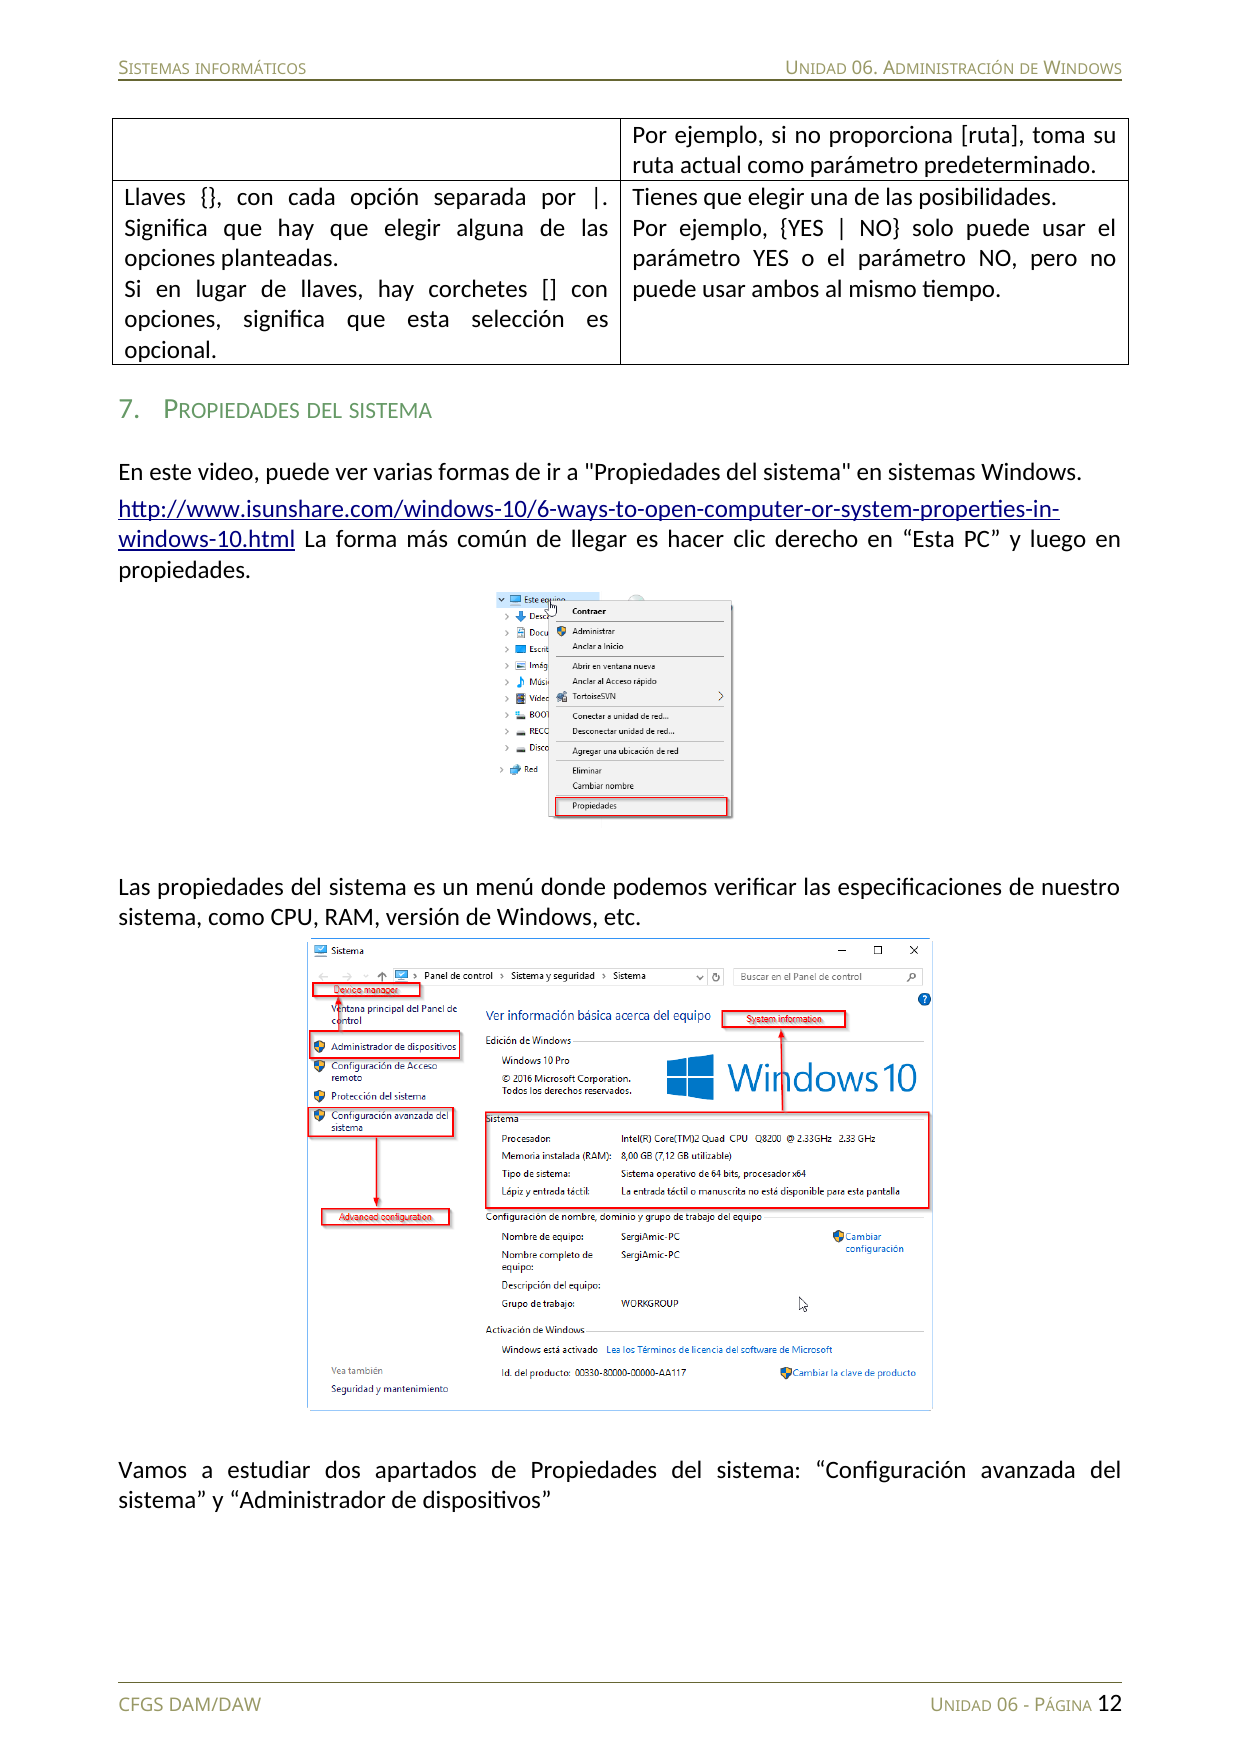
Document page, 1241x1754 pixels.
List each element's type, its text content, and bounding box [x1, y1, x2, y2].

text Las propiedades del sistema es un menú donde podemos verificar las especificaciones de nuestro sistema, como CPU, RAM, versión de Windows, etc. [118, 871, 1122, 932]
picture [307, 938, 933, 1411]
table_cell Por ejemplo, si no proporciona [ruta], toma su ruta actual como parámetro predeterminado. [621, 119, 1128, 180]
table_cell Llaves {}, con cada opción separada por |. Significa que hay que elegir alguna de las opciones planteadas. Si en lugar de llaves, hay corchetes [] con opciones, significa que esta selección es opcional. [113, 181, 620, 364]
text http://www.isunshare.com/windows-10/6-ways-to-open-computer-or-system-properties-in-windows-10.html La forma más común de llegar es hacer clic derecho en “Esta PC” y luego en propiedades. [118, 493, 1122, 584]
table_cell Tienes que elegir una de las posibilidades. Por ejemplo, {YES | NO} solo puede usar el parámetro YES o el parámetro NO, pero no puede usar ambos al mismo tiempo. [621, 181, 1128, 364]
text En este video, puede ver varias formas de ir a "Propiedades del sistema" en sistemas Windows. [118, 456, 1122, 486]
table_cell [113, 119, 620, 180]
text Vamos a estudiar dos apartados de Propiedades del sistema: “Configuración avanzada del sistema” y “Administrador de dispositivos” [118, 1454, 1122, 1515]
subtitle Propiedades del sistema [118, 390, 1122, 426]
picture [496, 591, 744, 828]
